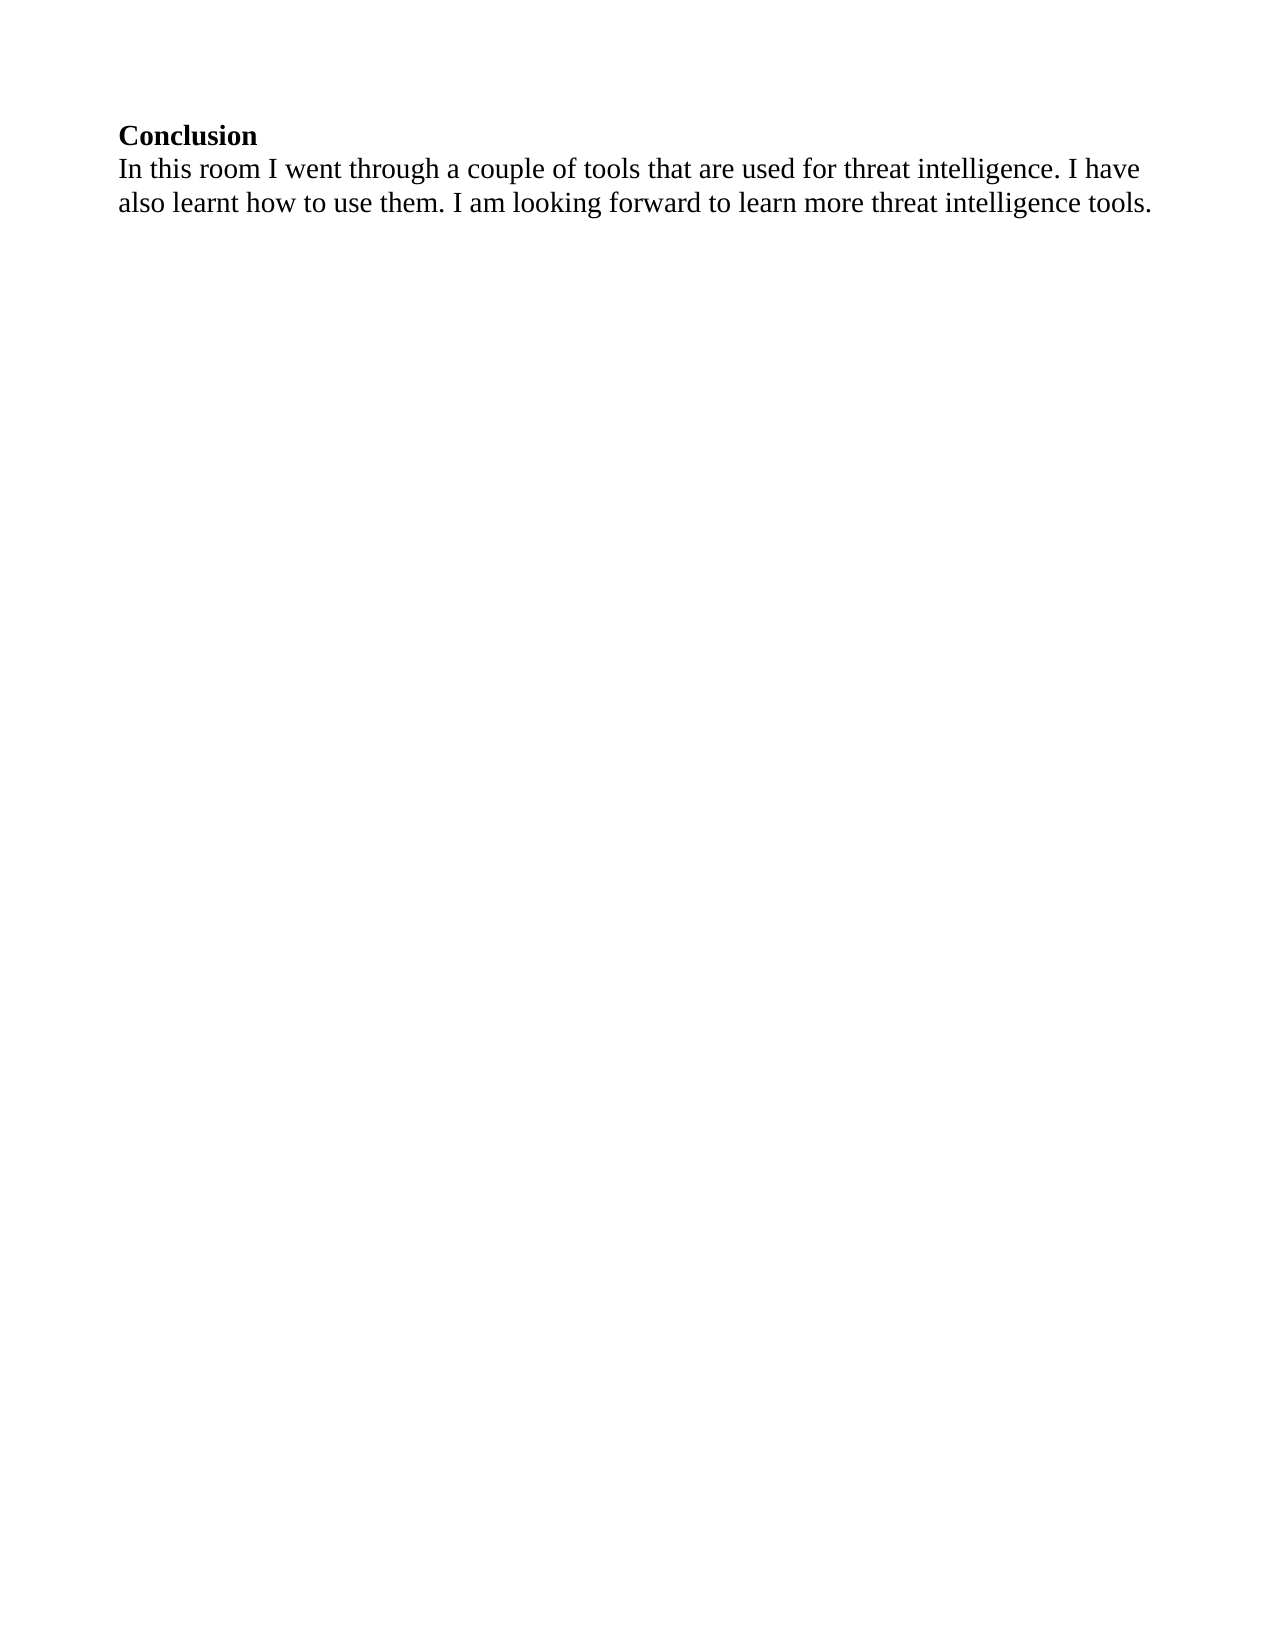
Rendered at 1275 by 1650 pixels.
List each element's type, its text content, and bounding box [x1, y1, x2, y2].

text Conclusion [118, 118, 1157, 152]
text In this room I went through a couple of tools that are used for threat intelligence. I have also learnt how to use them. I am looking forward to learn more threat intelligence tools. [118, 152, 1157, 219]
